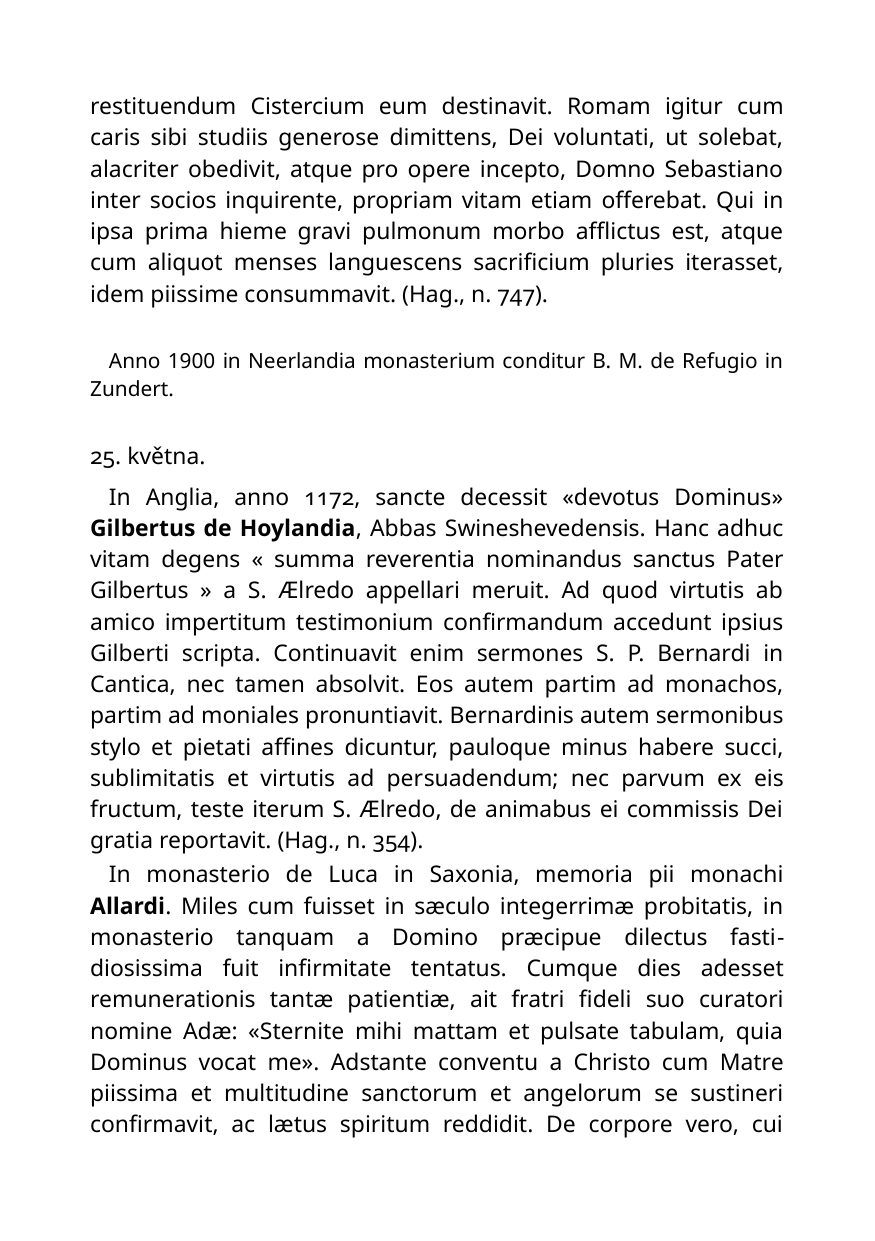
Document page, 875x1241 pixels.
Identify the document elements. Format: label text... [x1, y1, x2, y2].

text Anno 1900 in Neerlandia monasterium conditur B. M. de Refugio in Zundert. [90, 346, 784, 403]
text restituendum Cistercium eum destinavit. Romam igitur cum caris sibi studiis generose dimittens, Dei voluntati, ut solebat, alacriter obedivit, atque pro opere incepto, Domno Sebastiano inter socios inquirente, propriam vitam etiam offerebat. Qui in ipsa prima hieme gravi pulmonum morbo afflictus est, atque cum aliquot menses languescens sacrificium pluries iterasset, idem piissime consummavit. (Hag., n. 747). [90, 90, 784, 309]
text In Anglia, anno 1172, sancte decessit «devotus Dominus» Gilbertus de Hoylandia, Abbas Swineshevedensis. Hanc adhuc vitam degens « summa reverentia nominandus sanctus Pater Gilbertus » a S. Ælredo appellari meruit. Ad quod virtutis ab amico impertitum testimonium confirmandum accedunt ipsius Gilberti scripta. Continuavit enim sermones S. P. Bernardi in Cantica, nec tamen absolvit. Eos autem partim ad monachos, partim ad moniales pronuntiavit. Bernardinis autem sermonibus stylo et pietati affines dicuntur, pauloque minus habere succi, sublimitatis et virtutis ad per­suadendum; nec parvum ex eis fructum, teste iterum S. Ælredo, de animabus ei commissis Dei gratia reportavit. (Hag., n. 354). [90, 480, 784, 855]
text 25. května. [90, 440, 784, 471]
text In monasterio de Luca in Saxonia, memoria pii monachi Allardi. Miles cum fuisset in sæculo integerrimæ probitatis, in monasterio tanquam a Domino præcipue dilectus fasti­diosissima fuit infirmitate tentatus. Cumque dies adesset remunerationis tantæ patientiæ, ait fratri fideli suo curatori nomine Adæ: «Sternite mihi mattam et pulsate tabulam, quia Dominus vocat me». Adstante conventu a Christo cum Matre piissima et multitudine sanctorum et angelorum se sustineri confirmavit, ac lætus spiritum reddidit. De corpore vero, cui [90, 858, 784, 1140]
